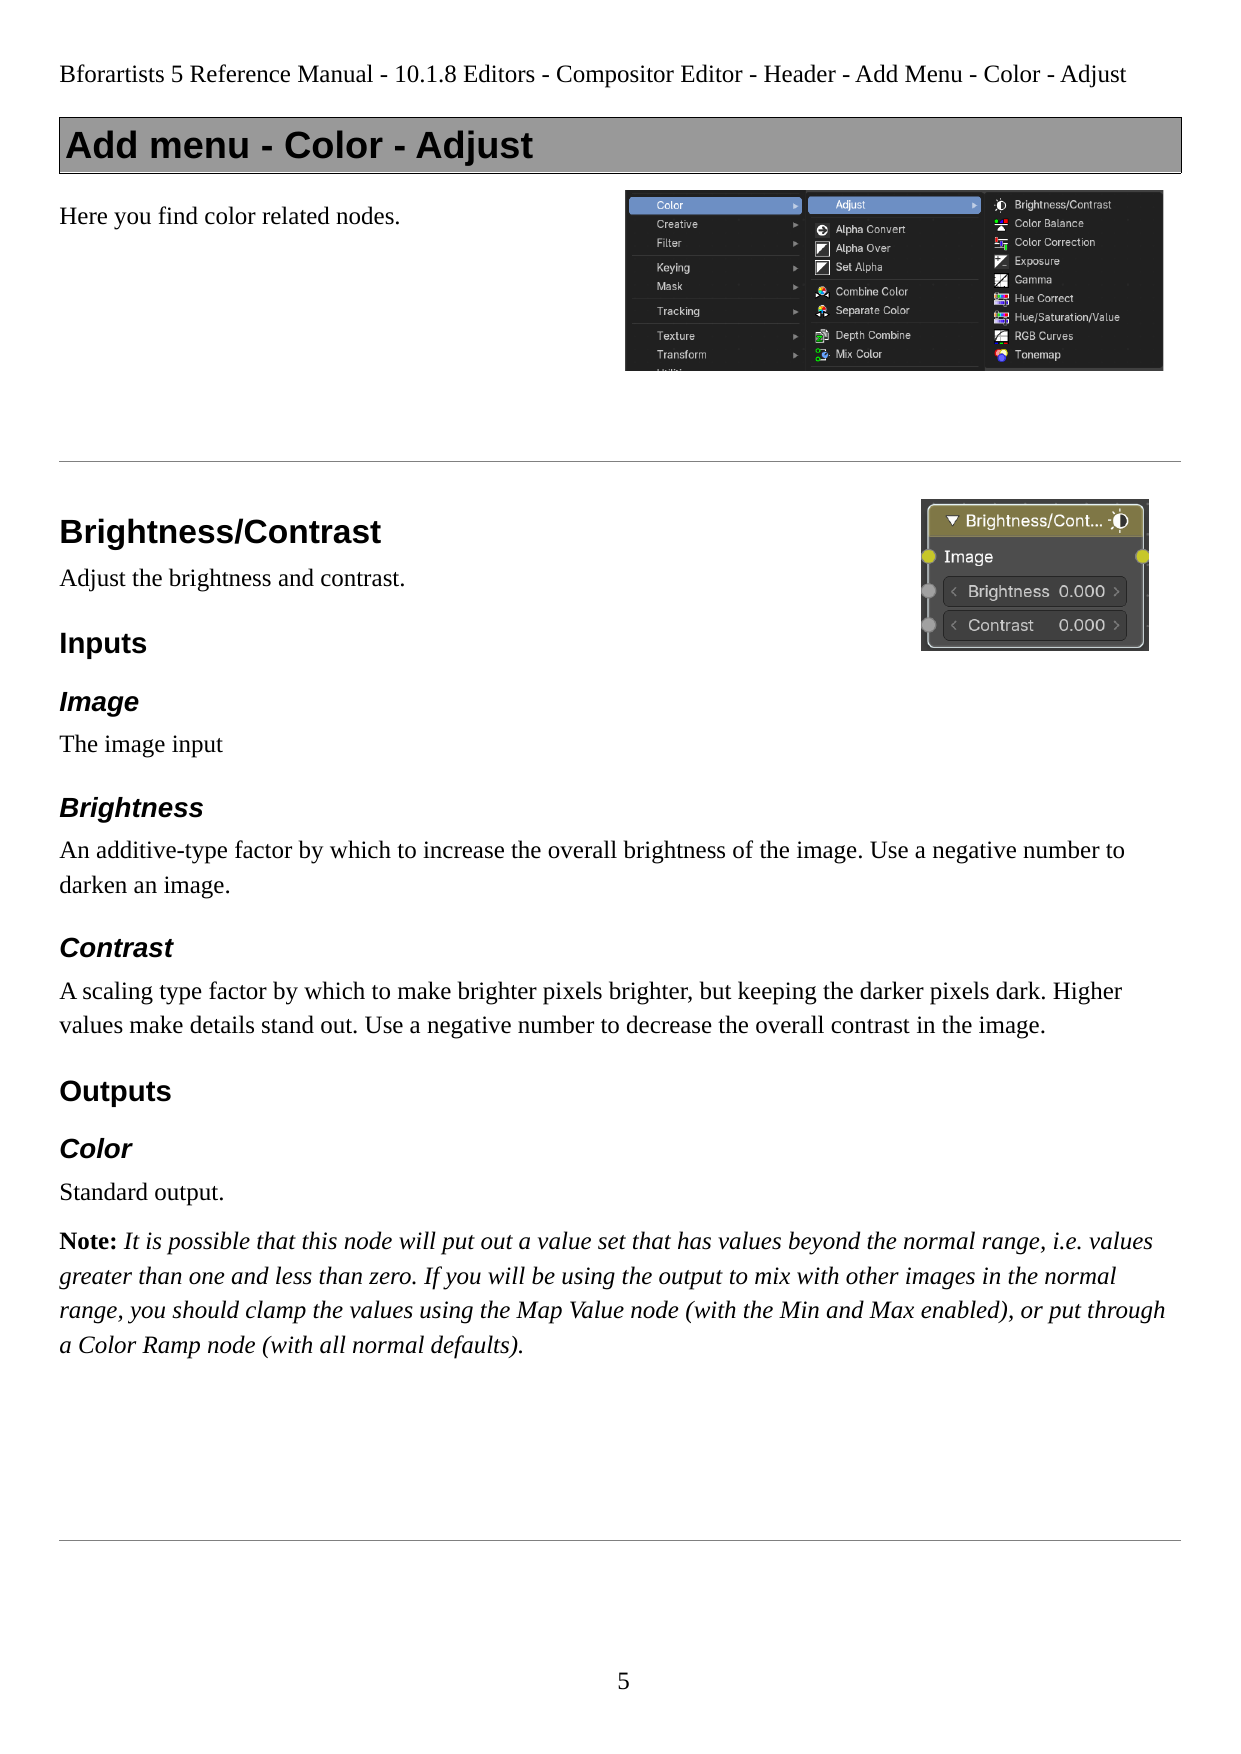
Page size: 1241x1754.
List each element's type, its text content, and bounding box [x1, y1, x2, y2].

subtitle Brightness [59, 791, 1181, 823]
subtitle Image [59, 685, 1181, 717]
table_header Add menu - Color - Adjust [60, 118, 1181, 172]
text A scaling type factor by which to make brighter pixels brighter, but keeping the darker pixels dark. Higher values make details stand out. Use a negative number to decrease the overall contrast in the image. [59, 976, 1181, 1039]
subtitle Inputs [59, 626, 1181, 660]
text Here you find color related nodes. [59, 201, 625, 230]
text [1149, 563, 1181, 592]
subtitle [1149, 512, 1181, 550]
subtitle Contrast [59, 932, 1181, 963]
text Standard output. [59, 1177, 1181, 1206]
subtitle Outputs [59, 1074, 1181, 1108]
text An additive-type factor by which to increase the overall brightness of the image. Use a negative number to darken an image. [59, 836, 1181, 899]
text Note: It is possible that this node will put out a value set that has values beyond the normal range, i.e. values greater than one and less than zero. If you will be using the output to mix with other images in the normal range, you should clamp the values using the Map Value node (with the Min and Max enabled), or put through a Color Ramp node (with all normal defaults). [59, 1226, 1181, 1358]
subtitle Color [59, 1133, 1181, 1165]
text Adjust the brightness and contrast. [59, 563, 921, 592]
picture [625, 190, 1164, 371]
picture [921, 499, 1149, 651]
text The image input [59, 729, 1181, 758]
subtitle Brightness/Contrast [59, 512, 921, 550]
